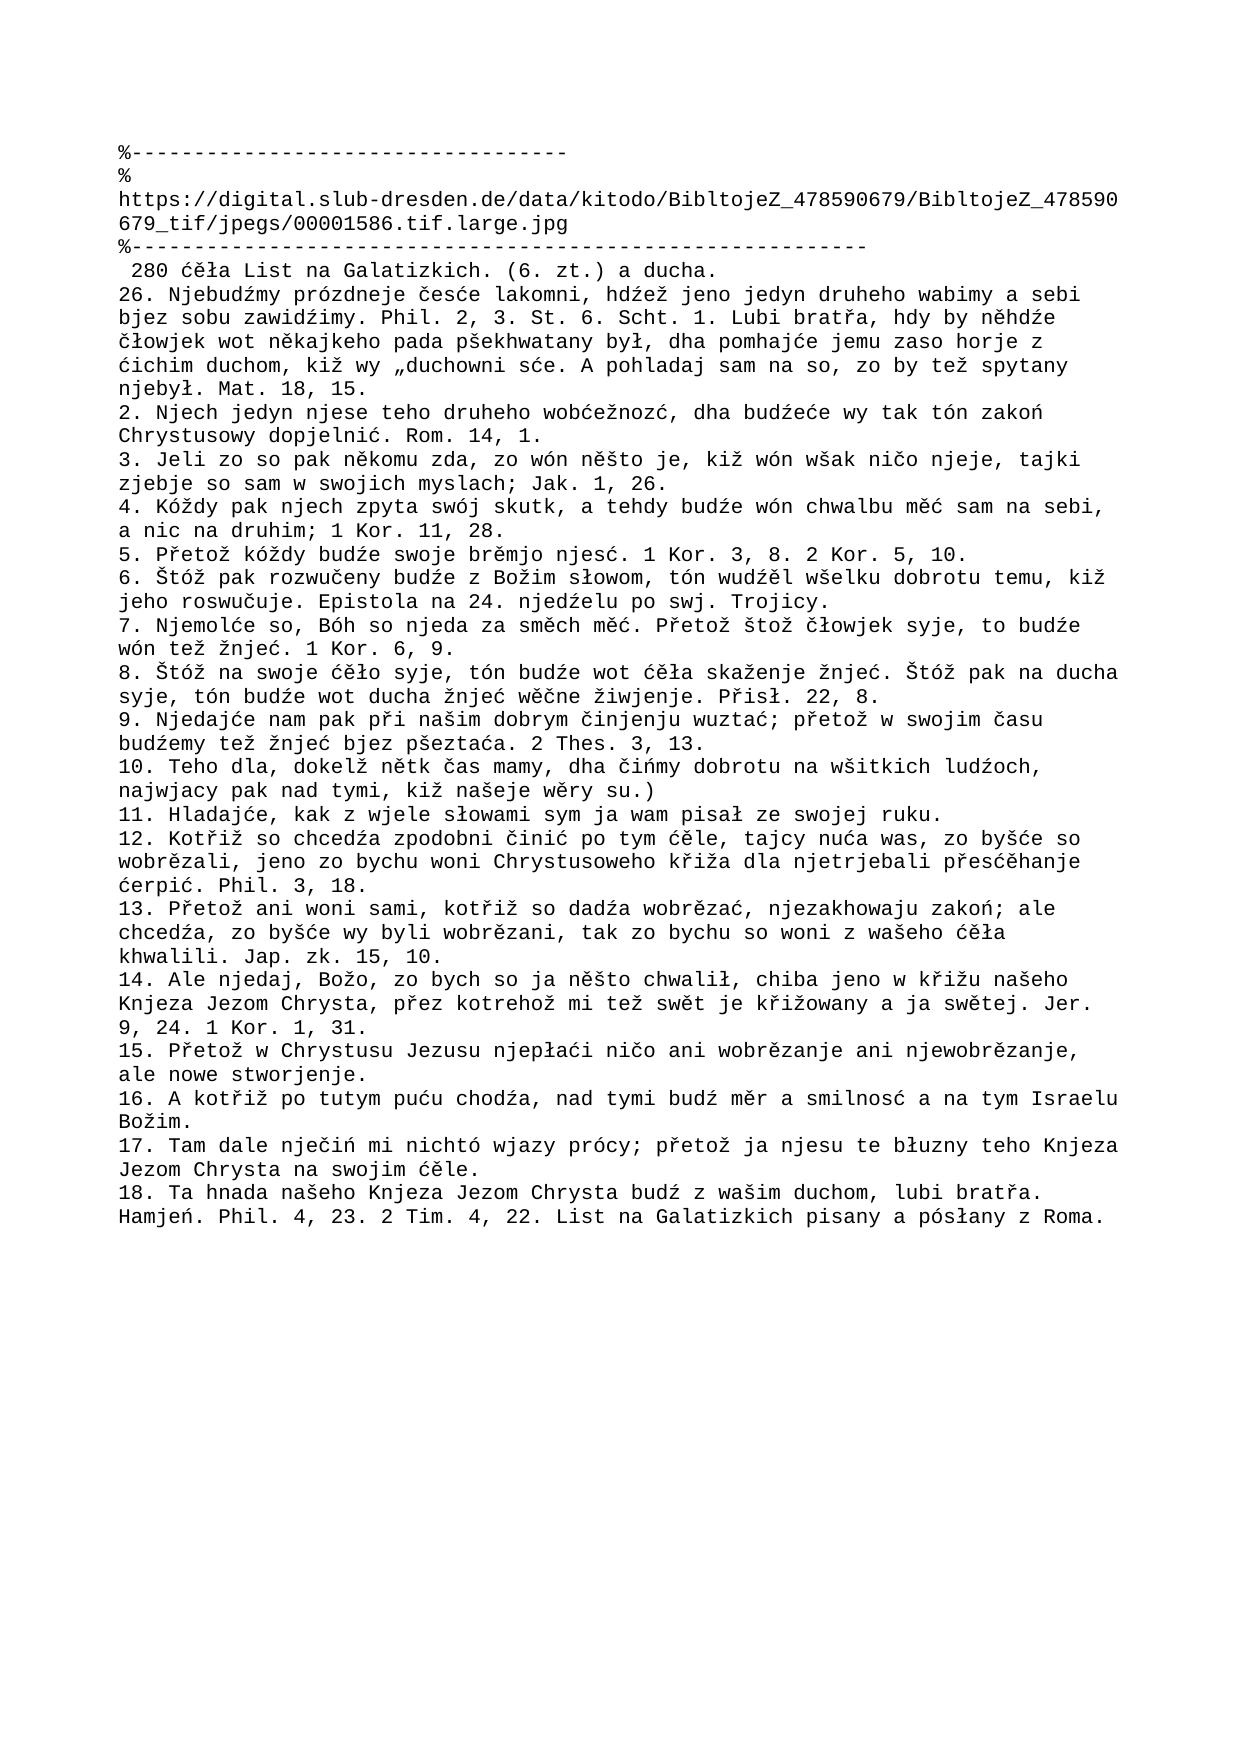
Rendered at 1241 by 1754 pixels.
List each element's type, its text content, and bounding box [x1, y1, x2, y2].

text 6. Štóž pak rozwučeny budźe z Božim słowom, tón wudźěl wšelku dobrotu temu, kiž jeho roswučuje. Epistola na 24. njedźelu po swj. Trojicy. [118, 567, 1122, 615]
text 10. Teho dla, dokelž nětk čas mamy, dha čińmy dobrotu na wšitkich ludźoch, najwjacy pak nad tymi, kiž našeje wěry su.) [118, 757, 1122, 804]
text % https://digital.slub-dresden.de/data/kitodo/BibltojeZ_478590679/BibltojeZ_478590679_tif/jpegs/00001586.tif.large.jpg [118, 165, 1122, 236]
text 15. Přetož w Chrystusu Jezusu njepłaći ničo ani wobrězanje ani njewobrězanje, ale nowe stworjenje. [118, 1040, 1122, 1088]
text 7. Njemolće so, Bóh so njeda za směch měć. Přetož štož čłowjek syje, to budźe wón tež žnjeć. 1 Kor. 6, 9. [118, 615, 1122, 662]
text 11. Hladajće, kak z wjele słowami sym ja wam pisał ze swojej ruku. [118, 804, 1122, 827]
text 4. Kóždy pak njech zpyta swój skutk, a tehdy budźe wón chwalbu měć sam na sebi, a nic na druhim; 1 Kor. 11, 28. [118, 496, 1122, 544]
text 2. Njech jedyn njese teho druheho wobćežnozć, dha budźeće wy tak tón zakoń Chrystusowy dopjelnić. Rom. 14, 1. [118, 402, 1122, 449]
text 9. Njedajće nam pak při našim dobrym činjenju wuztać; přetož w swojim času budźemy tež žnjeć bjez pšeztaća. 2 Thes. 3, 13. [118, 709, 1122, 757]
text 12. Kotřiž so chcedźa zpodobni činić po tym ćěle, tajcy nuća was, zo byšće so wobrězali, jeno zo bychu woni Chrystusoweho křiža dla njetrjebali přesćěhanje ćerpić. Phil. 3, 18. [118, 827, 1122, 898]
text 26. Njebudźmy prózdneje česće lakomni, hdźež jeno jedyn druheho wabimy a sebi bjez sobu zawidźimy. Phil. 2, 3. St. 6. Scht. 1. Lubi bratřa, hdy by něhdźe čłowjek wot někajkeho pada pšekhwatany był, dha pomhajće jemu zaso horje z ćichim duchom, kiž wy „duchowni sće. A pohladaj sam na so, zo by tež spytany njebył. Mat. 18, 15. [118, 284, 1122, 402]
text 8. Štóž na swoje ćěło syje, tón budźe wot ćěła skaženje žnjeć. Štóž pak na ducha syje, tón budźe wot ducha žnjeć wěčne žiwjenje. Přisł. 22, 8. [118, 662, 1122, 709]
text %----------------------------------------------------------- [118, 236, 1122, 260]
text 13. Přetož ani woni sami, kotřiž so dadźa wobrězać, njezakhowaju zakoń; ale chcedźa, zo byšće wy byli wobrězani, tak zo bychu so woni z wašeho ćěła khwalili. Jap. zk. 15, 10. [118, 898, 1122, 969]
text 280 ćěła List na Galatizkich. (6. zt.) a ducha. [118, 260, 1122, 284]
text 17. Tam dale nječiń mi nichtó wjazy prócy; přetož ja njesu te błuzny teho Knjeza Jezom Chrysta na swojim ćěle. [118, 1135, 1122, 1182]
text 3. Jeli zo so pak někomu zda, zo wón něšto je, kiž wón wšak ničo njeje, tajki zjebje so sam w swojich myslach; Jak. 1, 26. [118, 449, 1122, 496]
text %----------------------------------- [118, 142, 1122, 165]
text 14. Ale njedaj, Božo, zo bych so ja něšto chwalił, chiba jeno w křižu našeho Knjeza Jezom Chrysta, přez kotrehož mi tež swět je křižowany a ja swětej. Jer. 9, 24. 1 Kor. 1, 31. [118, 969, 1122, 1040]
text 16. A kotřiž po tutym puću chodźa, nad tymi budź měr a smilnosć a na tym Israelu Božim. [118, 1088, 1122, 1135]
text 18. Ta hnada našeho Knjeza Jezom Chrysta budź z wašim duchom, lubi bratřa. Hamjeń. Phil. 4, 23. 2 Tim. 4, 22. List na Galatizkich pisany a pósłany z Roma. [118, 1182, 1122, 1229]
text 5. Přetož kóždy budźe swoje brěmjo njesć. 1 Kor. 3, 8. 2 Kor. 5, 10. [118, 544, 1122, 567]
